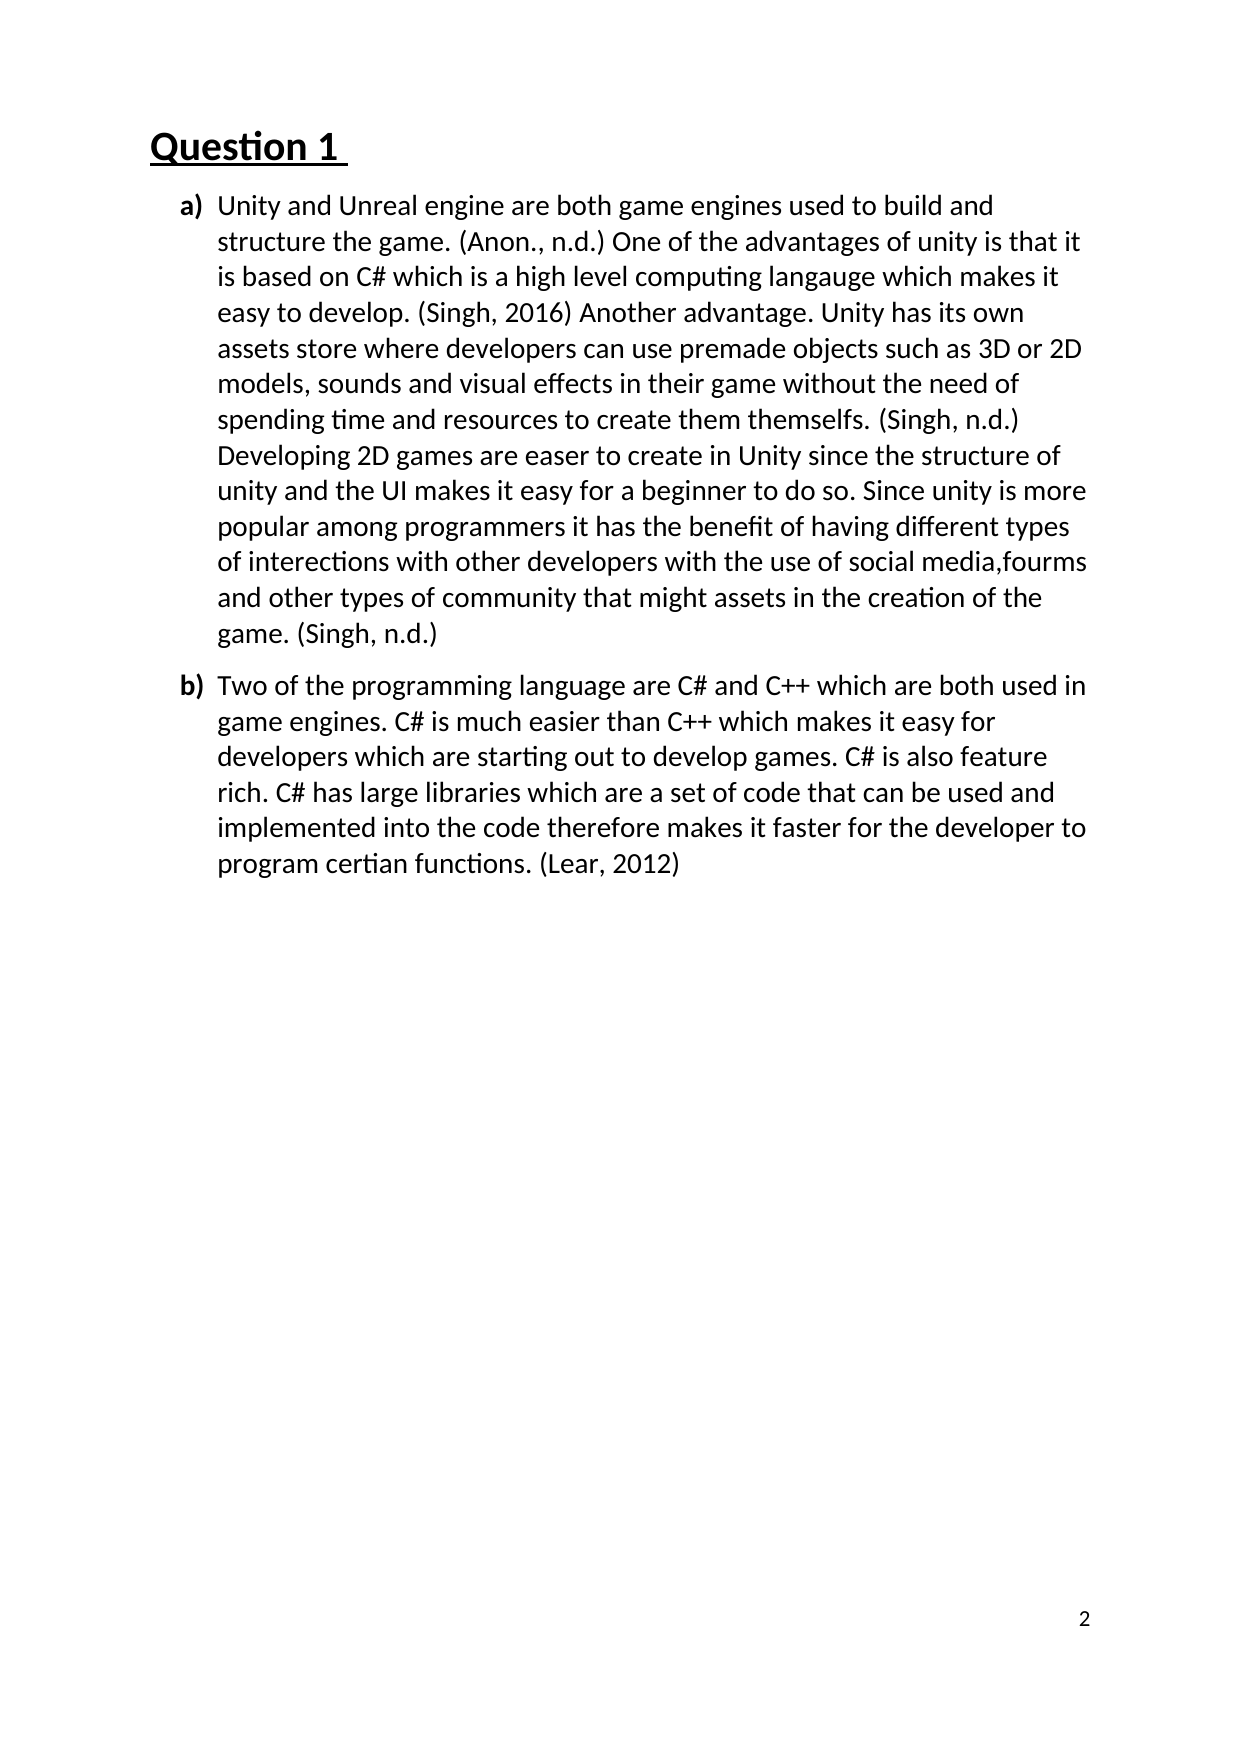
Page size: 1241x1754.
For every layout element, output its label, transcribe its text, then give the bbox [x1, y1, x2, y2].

list Unity and Unreal engine are both game engines used to build and structure the game. (Anon., n.d.) One of the advantages of unity is that it is based on C# which is a high level computing langauge which makes it easy to develop. (Singh, 2016) Another advantage. Unity has its own assets store where developers can use premade objects such as 3D or 2D models, sounds and visual effects in their game without the need of spending time and resources to create them themselfs. (Singh, n.d.) Developing 2D games are easer to create in Unity since the structure of unity and the UI makes it easy for a beginner to do so. Since unity is more popular among programmers it has the benefit of having different types of interections with other developers with the use of social media,fourms and other types of community that might assets in the creation of the game. (Singh, n.d.) [179, 187, 1090, 650]
list Two of the programming language are C# and C++ which are both used in game engines. C# is much easier than C++ which makes it easy for developers which are starting out to develop games. C# is also feature rich. C# has large libraries which are a set of code that can be used and implemented into the code therefore makes it faster for the developer to program certian functions. (Lear, 2012) [179, 667, 1090, 881]
text Question 1 [150, 120, 1090, 171]
